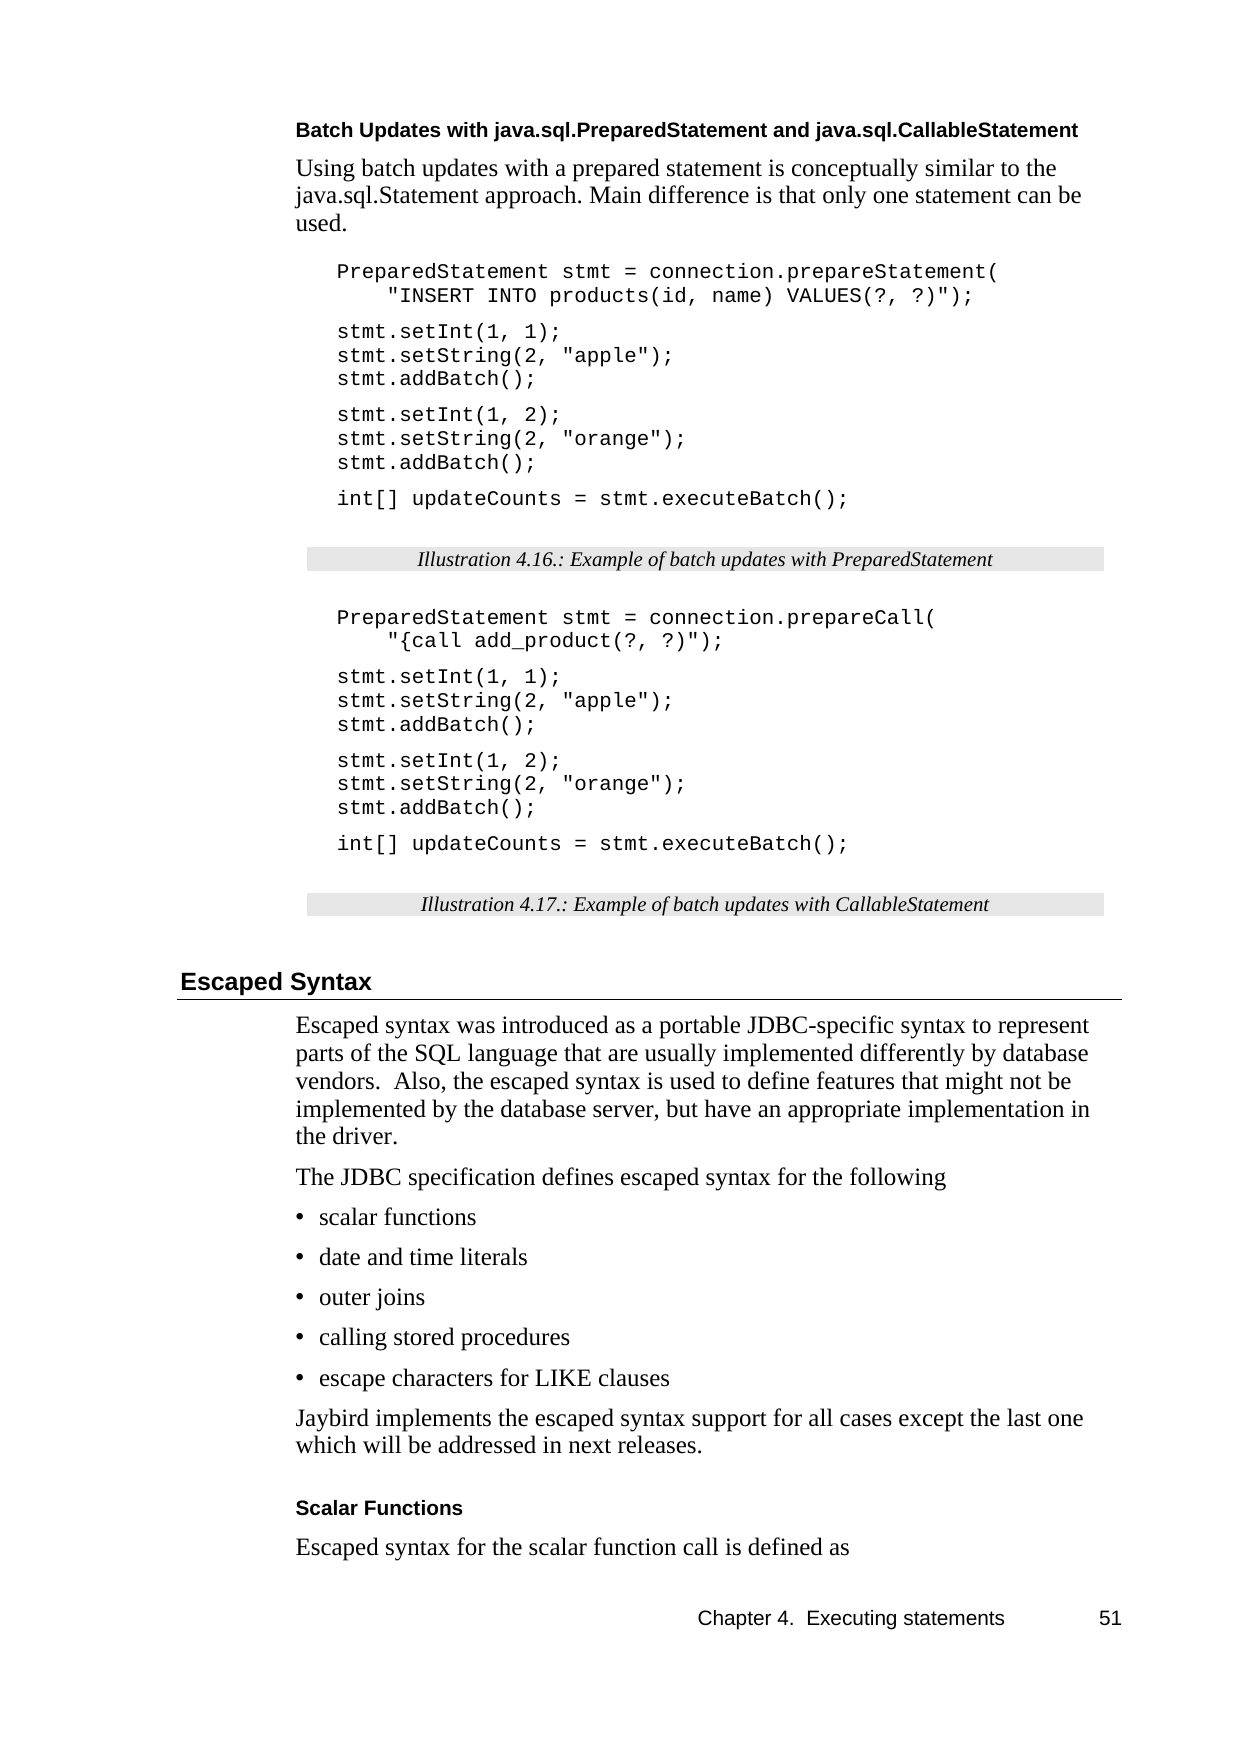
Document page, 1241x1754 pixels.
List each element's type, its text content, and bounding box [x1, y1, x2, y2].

list calling stored procedures [295, 1323, 1122, 1351]
text Jaybird implements the escaped syntax support for all cases except the last one which will be addressed in next releases. [295, 1404, 1122, 1459]
text PreparedStatement stmt = connection.prepareStatement( "INSERT INTO products(id, name) VALUES(?, ?)"); [337, 261, 1075, 309]
list escape characters for LIKE clauses [295, 1364, 1122, 1391]
text stmt.setInt(1, 2); stmt.setString(2, "orange"); stmt.addBatch(); [337, 404, 1075, 475]
text Illustration 4.17.: Example of batch updates with CallableStatement [307, 893, 1104, 916]
text PreparedStatement stmt = connection.prepareCall( "{call add_product(?, ?)"); [337, 607, 1075, 654]
list date and time literals [295, 1243, 1122, 1271]
text Escaped syntax for the scalar function call is defined as [295, 1533, 1122, 1560]
subtitle Escaped Syntax [177, 965, 1122, 999]
text stmt.setInt(1, 1); stmt.setString(2, "apple"); stmt.addBatch(); [337, 666, 1075, 737]
text The JDBC specification defines escaped syntax for the following [295, 1163, 1122, 1190]
subtitle Scalar Functions [295, 1497, 1122, 1520]
text Escaped syntax was introduced as a portable JDBC-specific syntax to represent parts of the SQL language that are usually implemented differently by database vendors. Also, the escaped syntax is used to define features that might not be implemented by the database server, but have an appropriate implementation in the driver. [295, 1012, 1122, 1150]
text Illustration 4.16.: Example of batch updates with PreparedStatement [307, 547, 1104, 571]
text int[] updateCounts = stmt.executeBatch(); [337, 488, 1075, 511]
text stmt.setInt(1, 1); stmt.setString(2, "apple"); stmt.addBatch(); [337, 321, 1075, 392]
subtitle Batch Updates with java.sql.PreparedStatement and java.sql.CallableStatement [295, 118, 1122, 141]
text Using batch updates with a prepared statement is conceptually similar to the java.sql.Statement approach. Main difference is that only one statement can be used. [295, 154, 1122, 237]
text stmt.setInt(1, 2); stmt.setString(2, "orange"); stmt.addBatch(); [337, 750, 1075, 821]
list scalar functions [295, 1203, 1122, 1231]
list outer joins [295, 1283, 1122, 1311]
text int[] updateCounts = stmt.executeBatch(); [337, 833, 1075, 857]
